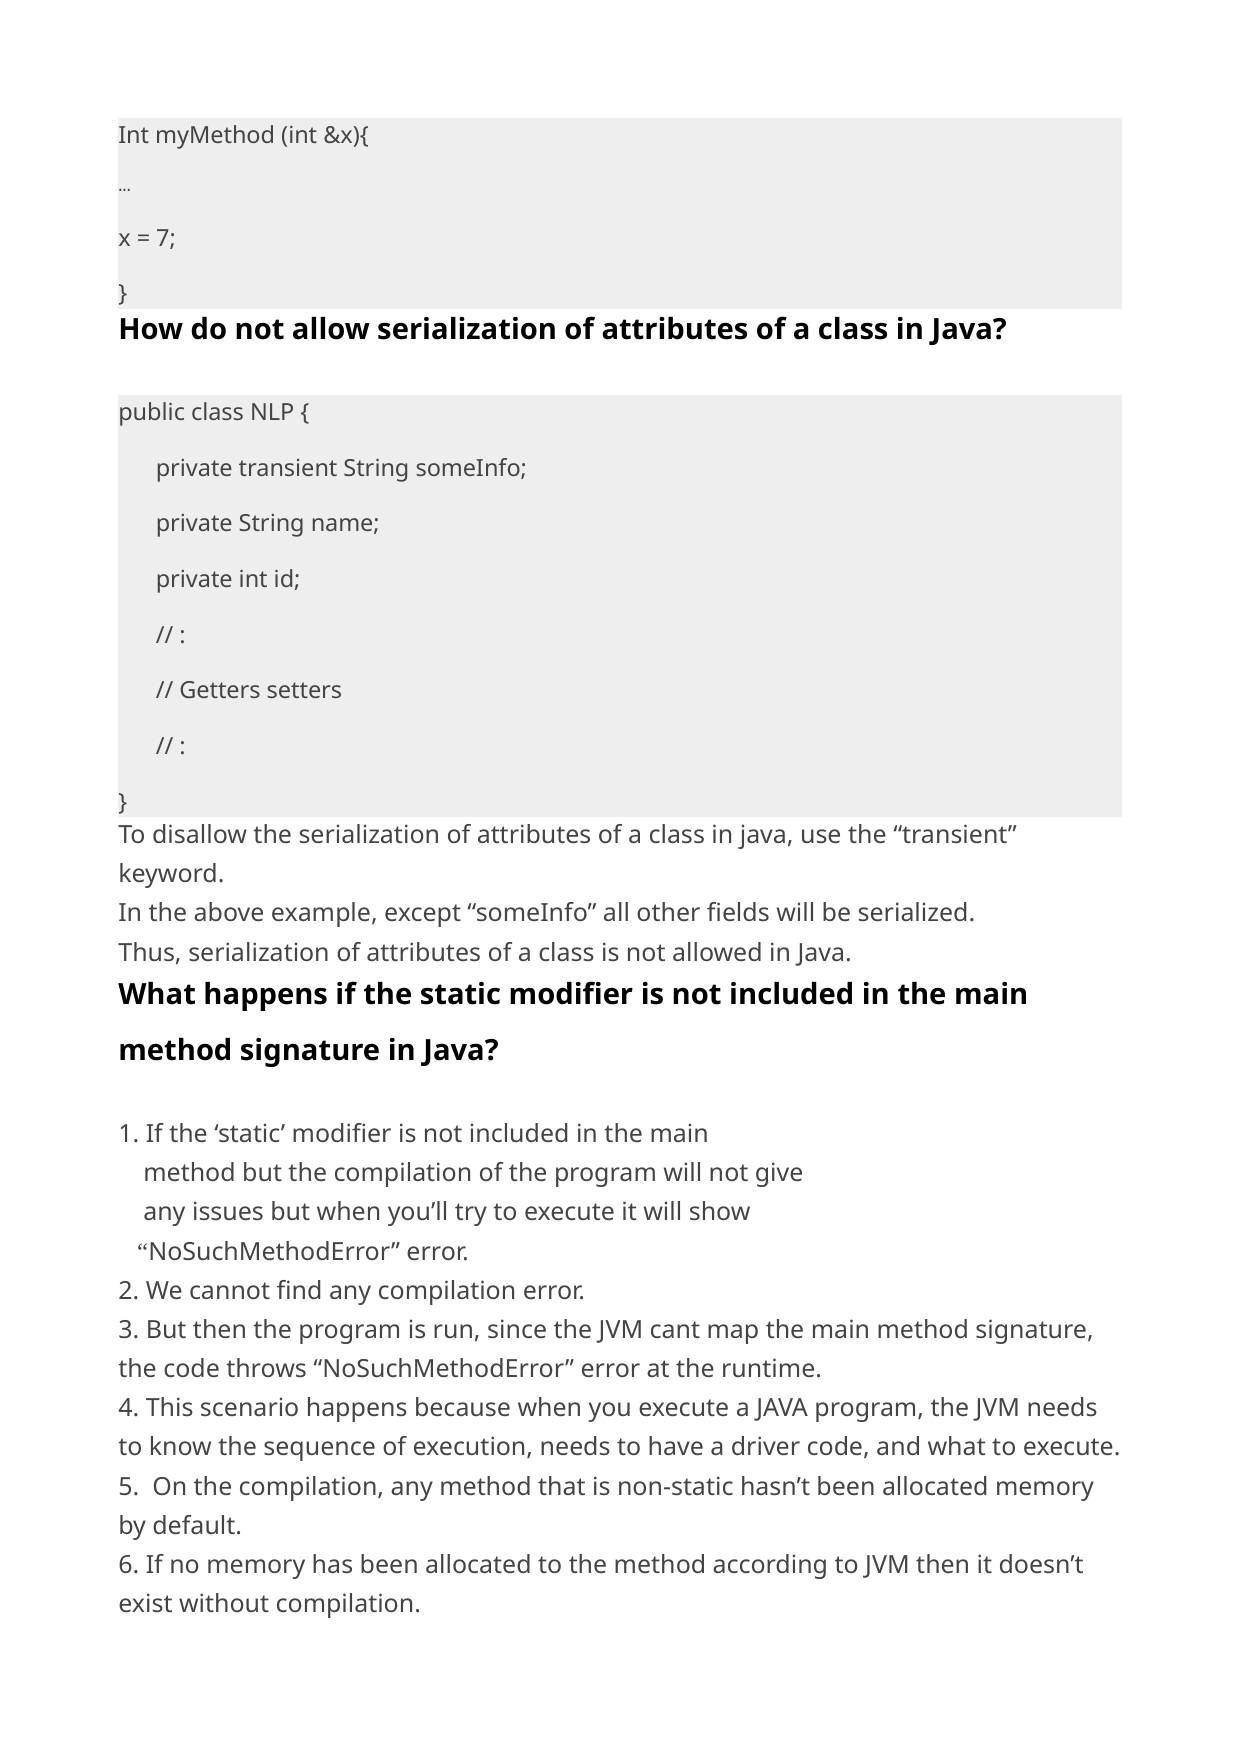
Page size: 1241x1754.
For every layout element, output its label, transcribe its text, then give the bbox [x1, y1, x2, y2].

text 5. On the compilation, any method that is non-static hasn’t been allocated memory by default. [118, 1468, 1122, 1541]
text public class NLP { [118, 395, 1122, 427]
text 4. This scenario happens because when you execute a JAVA program, the JVM needs to know the sequence of execution, needs to have a driver code, and what to execute. [118, 1390, 1122, 1463]
text Int myMethod (int &x){ [118, 118, 1122, 150]
text private transient String someInfo; [118, 451, 1122, 483]
text // : [118, 618, 1122, 650]
text 6. If no memory has been allocated to the method according to JVM then it doesn’t exist without compilation. [118, 1547, 1122, 1620]
text private String name; [118, 507, 1122, 539]
subtitle What happens if the static modifier is not included in the main method signature in Java? [118, 973, 1122, 1069]
text In the above example, except “someInfo” all other fields will be serialized. [118, 895, 1122, 929]
text any issues but when you’ll try to execute it will show [118, 1194, 1122, 1228]
text } [118, 785, 1122, 817]
text } [118, 277, 1122, 309]
text 2. We cannot find any compilation error. [118, 1272, 1122, 1306]
text Thus, serialization of attributes of a class is not allowed in Java. [118, 934, 1122, 968]
text To disallow the serialization of attributes of a class in java, use the “transient” keyword. [118, 817, 1122, 890]
subtitle How do not allow serialization of attributes of a class in Java? [118, 309, 1122, 348]
text // Getters setters [118, 673, 1122, 706]
text … [118, 174, 1122, 197]
text // : [118, 729, 1122, 761]
text method but the compilation of the program will not give [118, 1155, 1122, 1189]
text 1. If the ‘static’ modifier is not included in the main [118, 1116, 1122, 1150]
text private int id; [118, 562, 1122, 594]
text “NoSuchMethodError” error. [118, 1233, 1122, 1267]
text 3. But then the program is run, since the JVM cant map the main method signature, the code throws “NoSuchMethodError” error at the runtime. [118, 1312, 1122, 1385]
text x = 7; [118, 221, 1122, 253]
